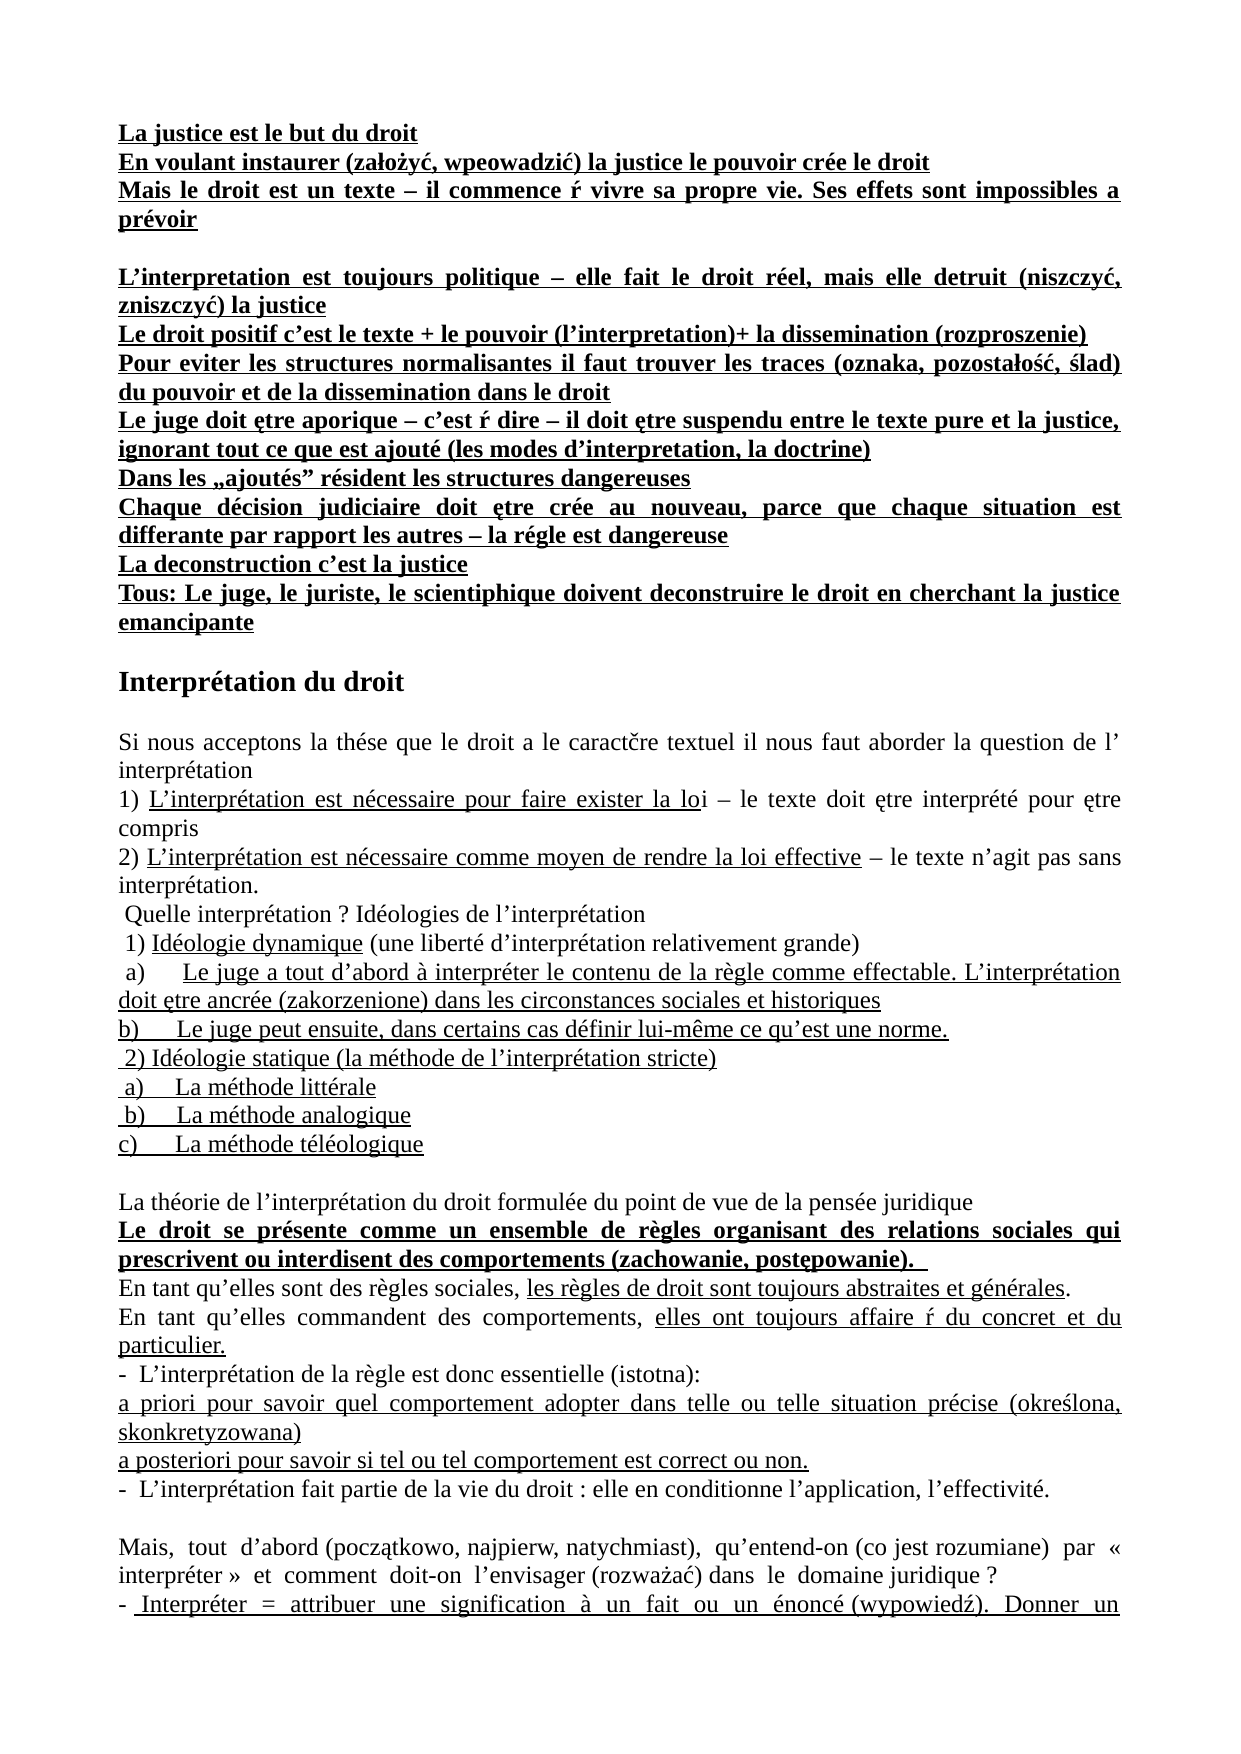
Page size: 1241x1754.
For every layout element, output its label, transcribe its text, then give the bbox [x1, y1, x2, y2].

text Tous: Le juge, le juriste, le scientiphique doivent deconstruire le droit en cherchant la justice emancipante [118, 578, 1122, 636]
text Interprétation du droit [118, 664, 1122, 698]
text a priori pour savoir quel comportement adopter dans telle ou telle situation précise (określona, [118, 1388, 1122, 1413]
text La justice est le but du droit [118, 118, 1122, 147]
text 1) Idéologie dynamique (une liberté d’interprétation relativement grande) [118, 928, 1122, 957]
text Dans les „ajoutés” résident les structures dangereuses [118, 463, 1122, 492]
text 1) L’interprétation est nécessaire pour faire exister la loi – le texte doit ętre interprété pour ętre compris [118, 784, 1122, 842]
text Mais, tout d’abord (początkowo, najpierw, natychmiast), qu’entend-on (co jest rozumiane) par « interpréter » et comment doit-on l’envisager (rozważać) dans le domaine juridique ? [118, 1532, 1122, 1589]
text b) La méthode analogique [118, 1100, 1122, 1129]
text Le droit positif c’est le texte + le pouvoir (l’interpretation)+ la dissemination (rozproszenie) [118, 319, 1122, 348]
text - L’interprétation de la règle est donc essentielle (istotna): [118, 1359, 1122, 1388]
text Pour eviter les structures normalisantes il faut trouver les traces (oznaka, pozostałość, ślad) [118, 348, 1122, 373]
text Le juge doit ętre aporique – c’est ŕ dire – il doit ętre suspendu entre le texte pure et la justice, ignorant tout ce que est ajouté (les modes d’interpretation, la doctrine) [118, 406, 1122, 463]
text Chaque décision judiciaire doit ętre crée au nouveau, parce que chaque situation est [118, 492, 1122, 517]
text 2) L’interprétation est nécessaire comme moyen de rendre la loi effective – le texte n’agit pas sans interprétation. [118, 842, 1122, 899]
text a) Le juge a tout d’abord à interpréter le contenu de la règle comme effectable. L’interprétation doit ętre ancrée (zakorzenione) dans les circonstances sociales et historiques [118, 957, 1122, 1014]
text En tant qu’elles commandent des comportements, elles ont toujours affaire ŕ du concret et du particulier. [118, 1302, 1122, 1359]
text skonkretyzowana) [118, 1414, 1122, 1445]
text Si nous acceptons la thése que le droit a le caractčre textuel il nous faut aborder la question de l’ interprétation [118, 727, 1122, 784]
text zniszczyć) la justice [118, 288, 1122, 319]
text c) La méthode téléologique [118, 1129, 1122, 1158]
text Le droit se présente comme un ensemble de règles organisant des relations sociales qui prescrivent ou interdisent des comportements (zachowanie, postępowanie). [118, 1215, 1122, 1273]
text L’interpretation est toujours politique – elle fait le droit réel, mais elle detruit (niszczyć, [118, 262, 1122, 287]
text a posteriori pour savoir si tel ou tel comportement est correct ou non. [118, 1445, 1122, 1474]
text En tant qu’elles sont des règles sociales, les règles de droit sont toujours abstraites et générales. [118, 1273, 1122, 1302]
text differante par rapport les autres – la régle est dangereuse [118, 518, 1122, 549]
text a) La méthode littérale [118, 1072, 1122, 1100]
text La théorie de l’interprétation du droit formulée du point de vue de la pensée juridique [118, 1187, 1122, 1215]
text Mais le droit est un texte – il commence ŕ vivre sa propre vie. Ses effets sont impossibles a prévoir [118, 176, 1122, 233]
text du pouvoir et de la dissemination dans le droit [118, 374, 1122, 406]
text - L’interprétation fait partie de la vie du droit : elle en conditionne l’application, l’effectivité. [118, 1474, 1122, 1503]
text - Interpréter = attribuer une signification à un fait ou un énoncé (wypowiedź). Donner un [118, 1589, 1122, 1618]
text 2) Idéologie statique (la méthode de l’interprétation stricte) [118, 1043, 1122, 1072]
text Quelle interprétation ? Idéologies de l’interprétation [118, 899, 1122, 928]
text En voulant instaurer (założyć, wpeowadzić) la justice le pouvoir crée le droit [118, 147, 1122, 176]
text b) Le juge peut ensuite, dans certains cas définir lui-même ce qu’est une norme. [118, 1014, 1122, 1043]
text La deconstruction c’est la justice [118, 549, 1122, 578]
